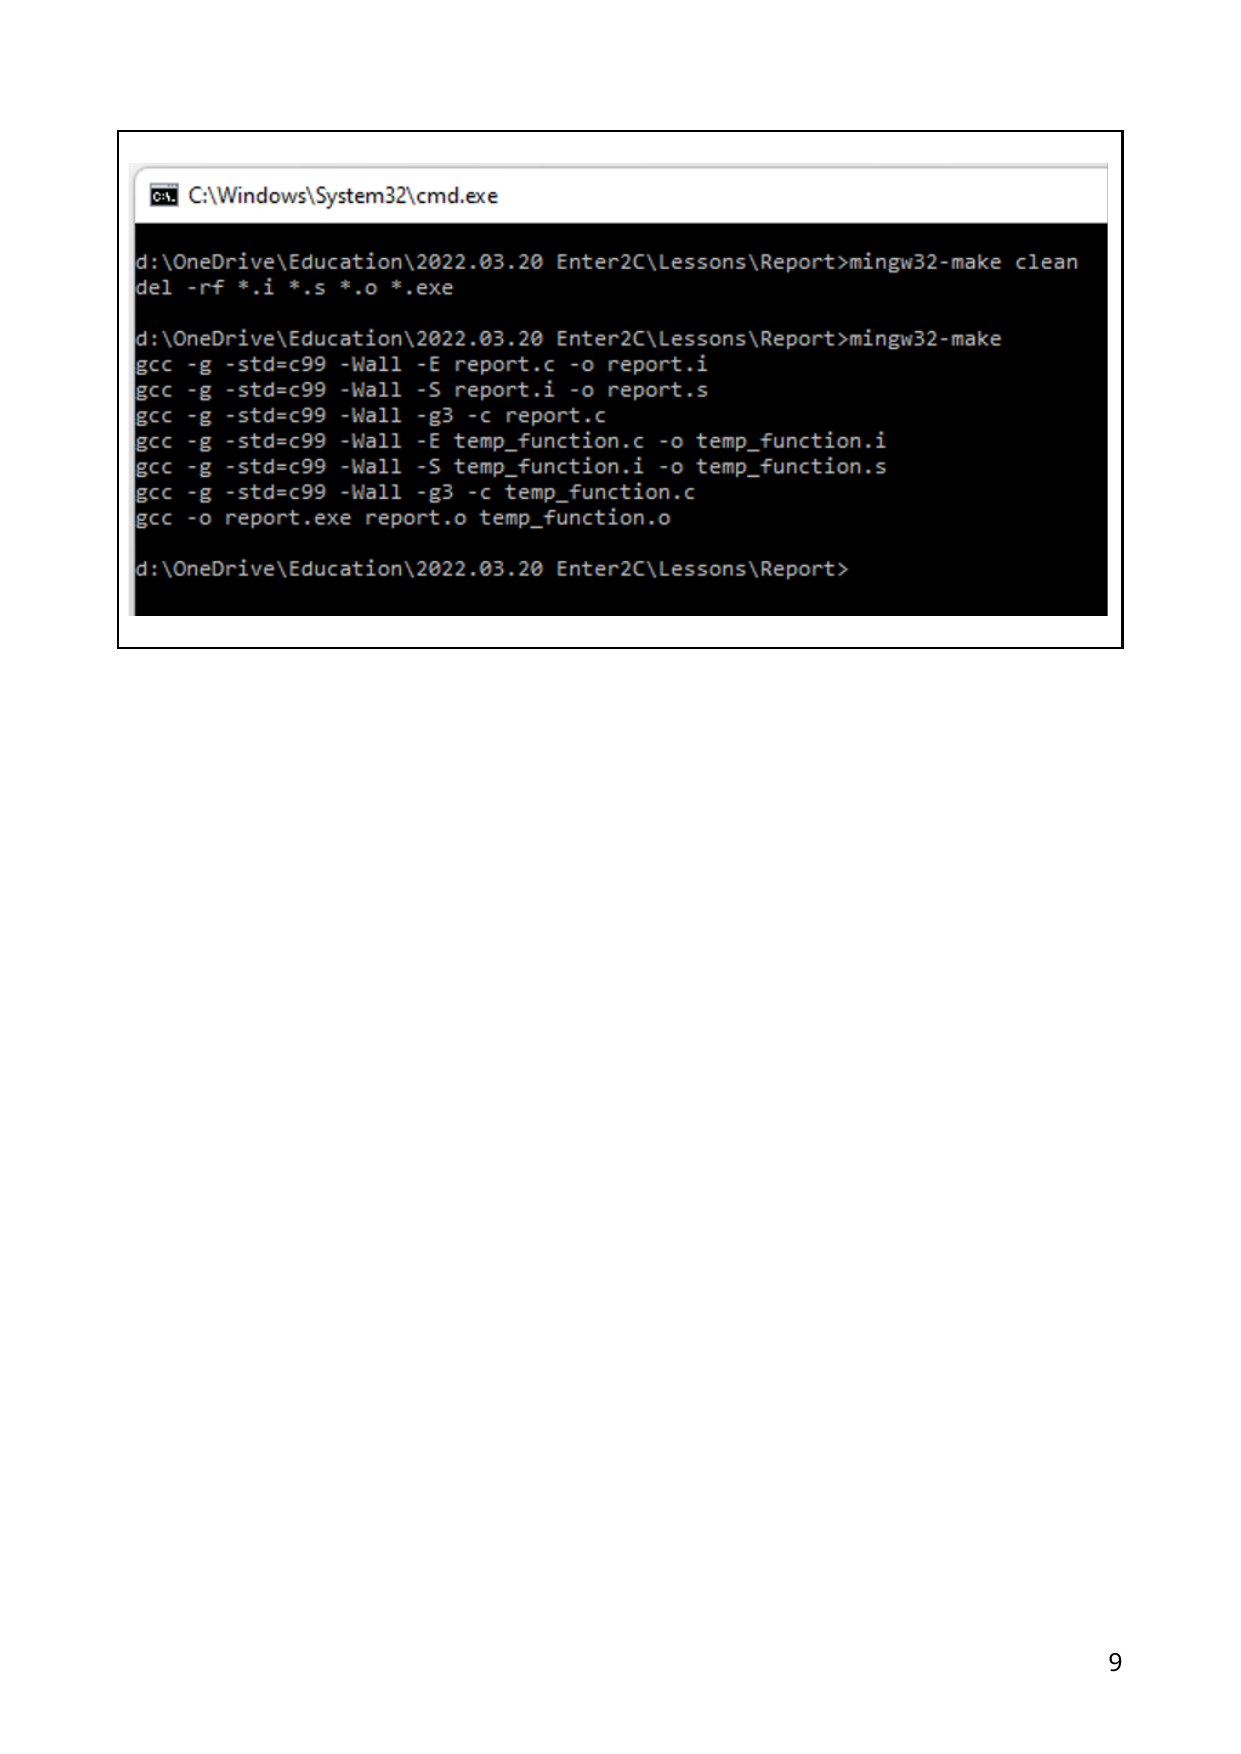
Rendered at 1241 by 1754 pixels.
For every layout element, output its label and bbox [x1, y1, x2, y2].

table_cell [119, 132, 1121, 647]
picture [128, 163, 1109, 616]
